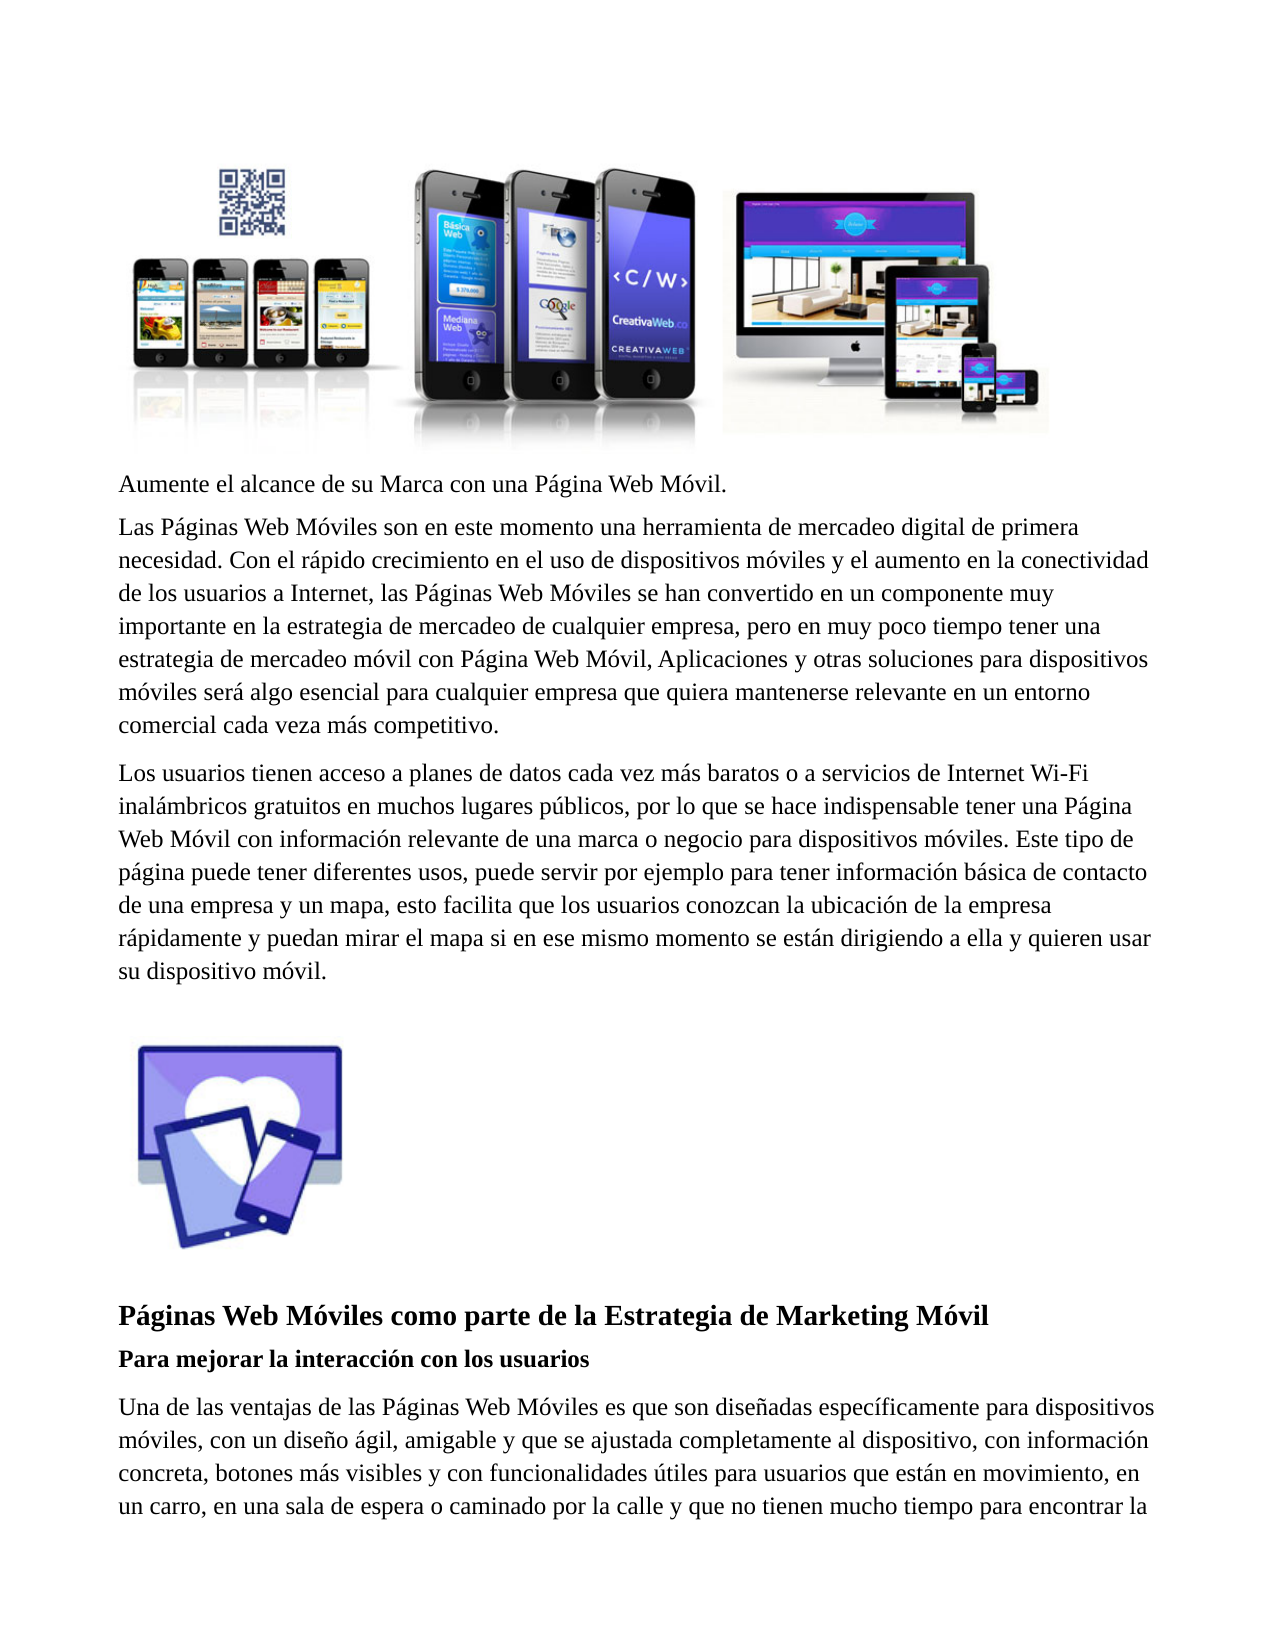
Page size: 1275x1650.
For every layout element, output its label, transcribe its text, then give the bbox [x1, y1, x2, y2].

picture [118, 147, 1050, 454]
text Aumente el alcance de su Marca con una Página Web Móvil. [118, 468, 1157, 497]
text Las Páginas Web Móviles son en este momento una herramienta de mercadeo digital de primera necesidad. Con el rápido crecimiento en el uso de dispositivos móviles y el aumento en la conectividad de los usuarios a Internet, las Páginas Web Móviles se han convertido en un componente muy importante en la estrategia de mercadeo de cualquier empresa, pero en muy poco tiempo tener una estrategia de mercadeo móvil con Página Web Móvil, Aplicaciones y otras soluciones para dispositivos móviles será algo esencial para cualquier empresa que quiera mantenerse relevante en un entorno comercial cada veza más competitivo. [118, 512, 1157, 739]
picture [118, 1036, 361, 1265]
text Para mejorar la interacción con los usuarios [118, 1344, 1157, 1373]
text Una de las ventajas de las Páginas Web Móviles es que son diseñadas específicamente para dispositivos móviles, con un diseño ágil, amigable y que se ajustada completamente al dispositivo, con información concreta, botones más visibles y con funcionalidades útiles para usuarios que están en movimiento, en un carro, en una sala de espera o caminado por la calle y que no tienen mucho tiempo para encontrar la [118, 1392, 1157, 1519]
subtitle Páginas Web Móviles como parte de la Estrategia de Marketing Móvil [118, 1298, 1157, 1332]
text Los usuarios tienen acceso a planes de datos cada vez más baratos o a servicios de Internet Wi-Fi inalámbricos gratuitos en muchos lugares públicos, por lo que se hace indispensable tener una Página Web Móvil con información relevante de una marca o negocio para dispositivos móviles. Este tipo de página puede tener diferentes usos, puede servir por ejemplo para tener información básica de contacto de una empresa y un mapa, esto facilita que los usuarios conozcan la ubicación de la empresa rápidamente y puedan mirar el mapa si en ese mismo momento se están dirigiendo a ella y quieren usar su dispositivo móvil. [118, 758, 1157, 985]
